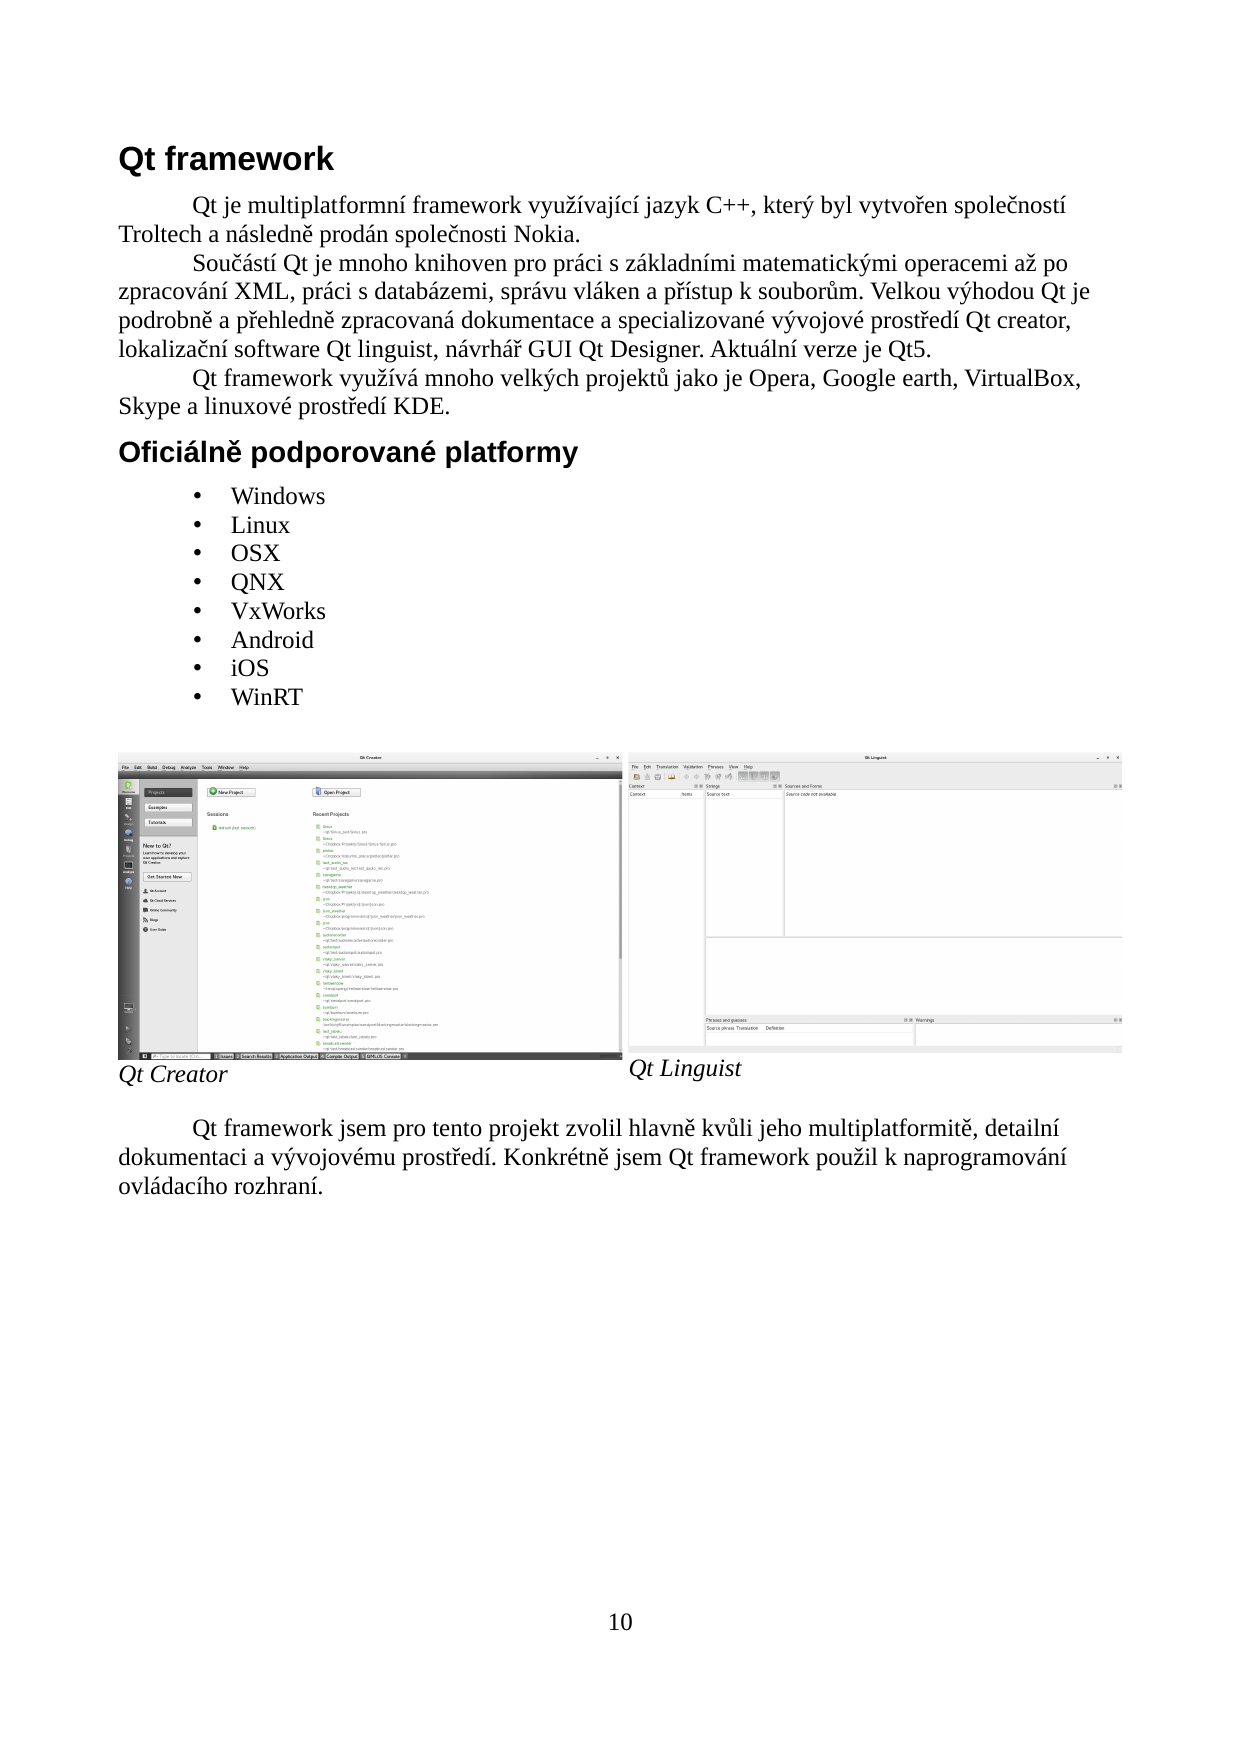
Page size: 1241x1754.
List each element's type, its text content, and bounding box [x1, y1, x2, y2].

list VxWorks [193, 596, 1122, 625]
text Qt je multiplatformní framework využívající jazyk C++, který byl vytvořen společností Troltech a následně prodán společnosti Nokia. [118, 190, 1122, 248]
list OSX [193, 538, 1122, 567]
text Qt Linguist [628, 1053, 1122, 1082]
subtitle Qt framework [118, 139, 1122, 178]
picture [118, 752, 623, 1060]
list Linux [193, 510, 1122, 538]
list Android [193, 625, 1122, 653]
subtitle Oficiálně podporované platformy [118, 435, 1122, 468]
list WinRT [193, 682, 1122, 711]
list QNX [193, 567, 1122, 596]
text Qt framework využívá mnoho velkých projektů jako je Opera, Google earth, VirtualBox, Skype a linuxové prostředí KDE. [118, 363, 1122, 420]
list iOS [193, 653, 1122, 682]
text Qt Creator [118, 1060, 622, 1088]
picture [628, 752, 1123, 1053]
list Windows [193, 481, 1122, 510]
text Qt framework jsem pro tento projekt zvolil hlavně kvůli jeho multiplatformitě, detailní dokumentaci a vývojovému prostředí. Konkrétně jsem Qt framework použil k naprogramování ovládacího rozhraní. [118, 1056, 1122, 1200]
text Součástí Qt je mnoho knihoven pro práci s základními matematickými operacemi až po zpracování XML, práci s databázemi, správu vláken a přístup k souborům. Velkou výhodou Qt je podrobně a přehledně zpracovaná dokumentace a specializované vývojové prostředí Qt creator, lokalizační software Qt linguist, návrhář GUI Qt Designer. Aktuální verze je Qt5. [118, 248, 1122, 363]
